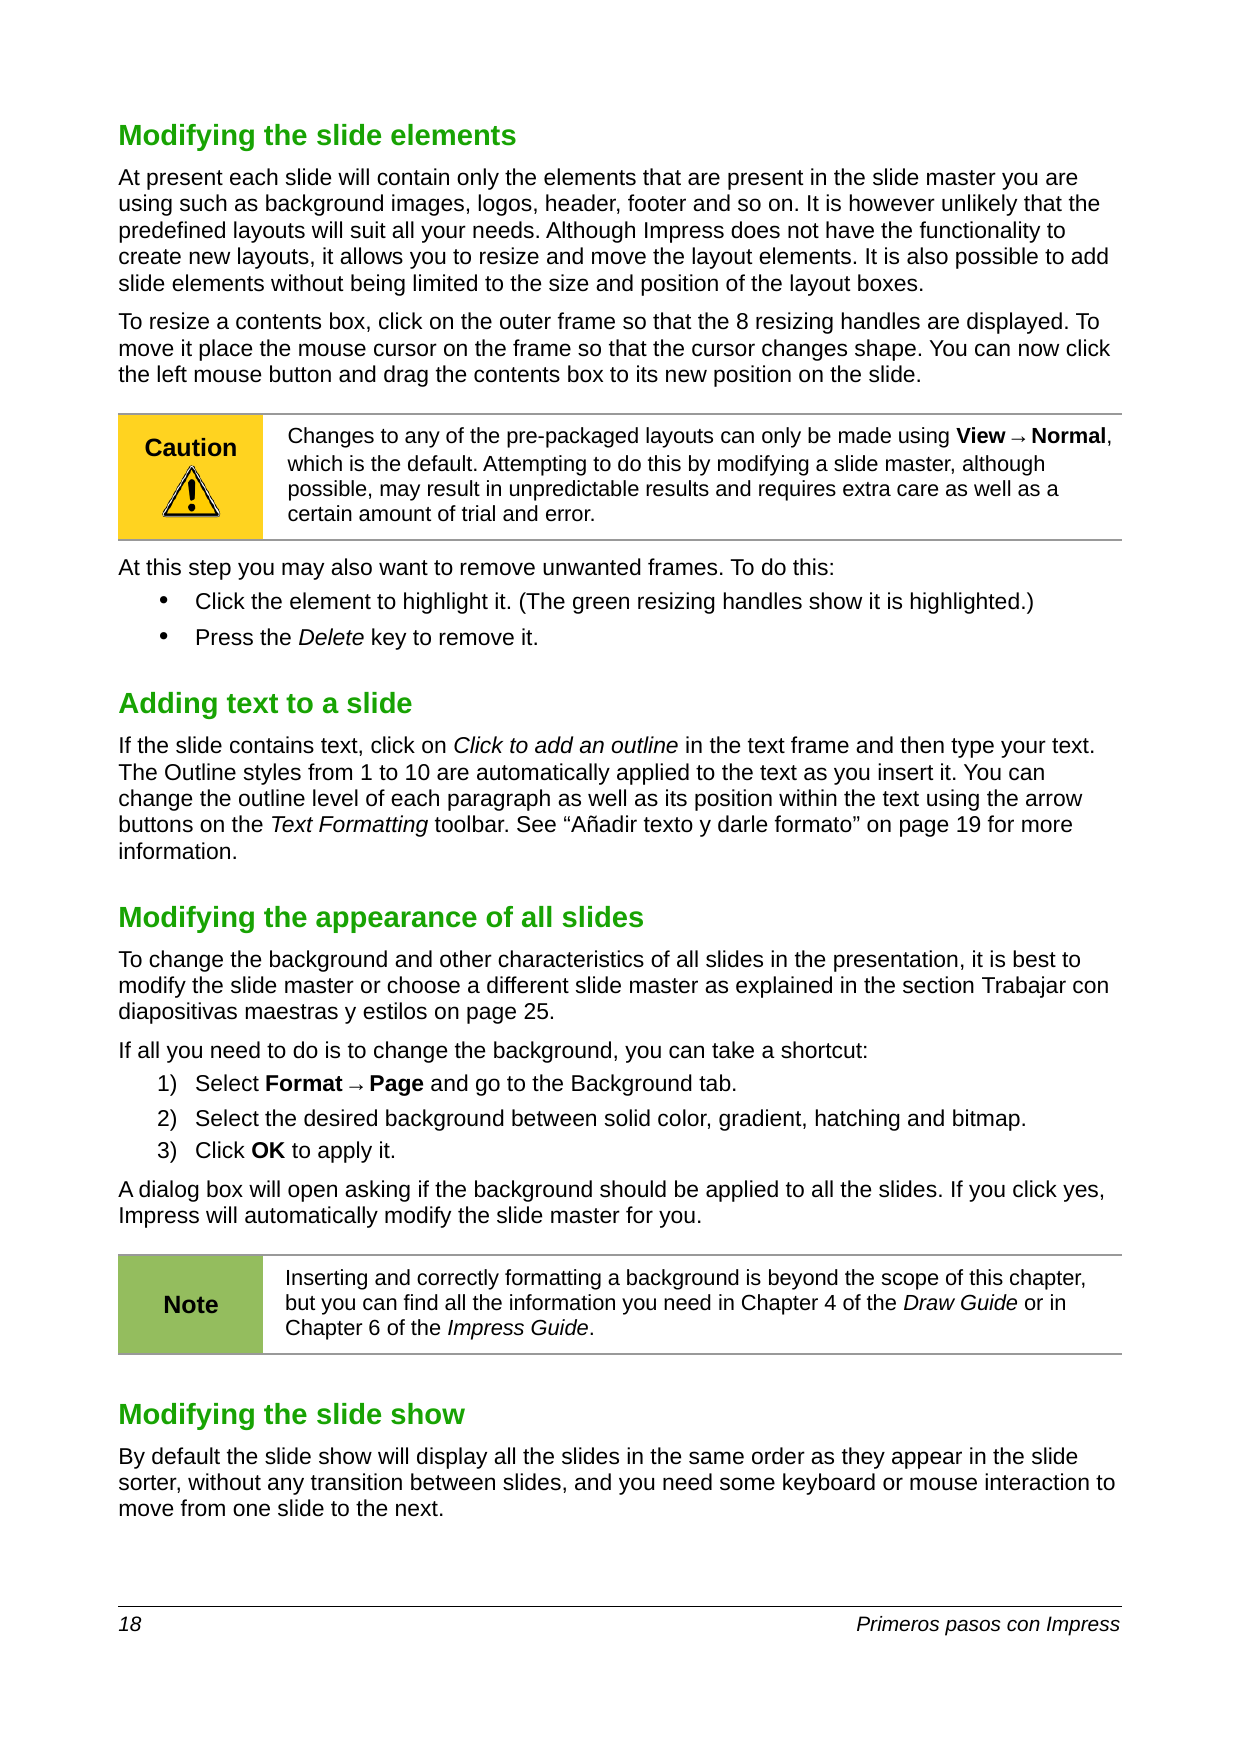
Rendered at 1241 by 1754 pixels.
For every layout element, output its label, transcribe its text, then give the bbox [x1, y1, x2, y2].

text If the slide contains text, click on Click to add an outline in the text frame and then type your text. The Outline styles from 1 to 10 are automatically applied to the text as you insert it. You can change the outline level of each paragraph as well as its position within the text using the arrow buttons on the Text Formatting toolbar. See “Añadir texto y darle formato” on page 19 for more information. [118, 732, 1122, 864]
text To resize a contents box, click on the outer frame so that the 8 resizing handles are displayed. To move it place the mouse cursor on the frame so that the cursor changes shape. You can now click the left mouse button and drag the contents box to its new position on the slide. [118, 308, 1122, 387]
text At present each slide will contain only the elements that are present in the slide master you are using such as background images, logos, header, footer and so on. It is however unlikely that the predefined layouts will suit all your needs. Although Impress does not have the functionality to create new layouts, it allows you to resize and move the layout elements. It is also possible to add slide elements without being limited to the size and position of the layout boxes. [118, 164, 1122, 296]
table_header Note [118, 1256, 263, 1353]
list If all you need to do is to change the background, you can take a shortcut: [118, 1037, 1122, 1063]
subtitle Adding text to a slide [118, 686, 1122, 720]
list Select the desired background between solid color, gradient, hatching and bitmap. [177, 1104, 1122, 1131]
subtitle Modifying the slide elements [118, 118, 1122, 152]
text By default the slide show will display all the slides in the same order as they appear in the slide sorter, without any transition between slides, and you need some keyboard or mouse interaction to move from one slide to the next. [118, 1443, 1122, 1522]
subtitle Modifying the appearance of all slides [118, 899, 1122, 933]
list Press the Delete key to remove it. [156, 622, 1122, 651]
text To change the background and other characteristics of all slides in the presentation, it is best to modify the slide master or choose a different slide master as explained in the section Trabajar con diapositivas maestras y estilos on page 25. [118, 946, 1122, 1024]
subtitle Modifying the slide show [118, 1397, 1122, 1430]
picture [158, 461, 224, 521]
table_header Caution [118, 415, 263, 539]
list Select Format → Page and go to the Background tab. [177, 1070, 1122, 1098]
table_header Changes to any of the pre-packaged layouts can only be made using View → Normal, which is the default. Attempting to do this by modifying a slide master, although possible, may result in unpredictable results and requires extra care as well as a certain amount of trial and error. [264, 415, 1122, 539]
list Click OK to apply it. [177, 1137, 1122, 1163]
table_header Inserting and correctly formatting a background is beyond the scope of this chapter, but you can find all the information you need in Chapter 4 of the Draw Guide or in Chapter 6 of the Impress Guide. [264, 1256, 1122, 1353]
list Click the element to highlight it. (The green resizing handles show it is highlighted.) [156, 586, 1122, 616]
list At this step you may also want to remove unwanted frames. To do this: [118, 553, 1122, 580]
text A dialog box will open asking if the background should be applied to all the slides. If you click yes, Impress will automatically modify the slide master for you. [118, 1176, 1122, 1229]
